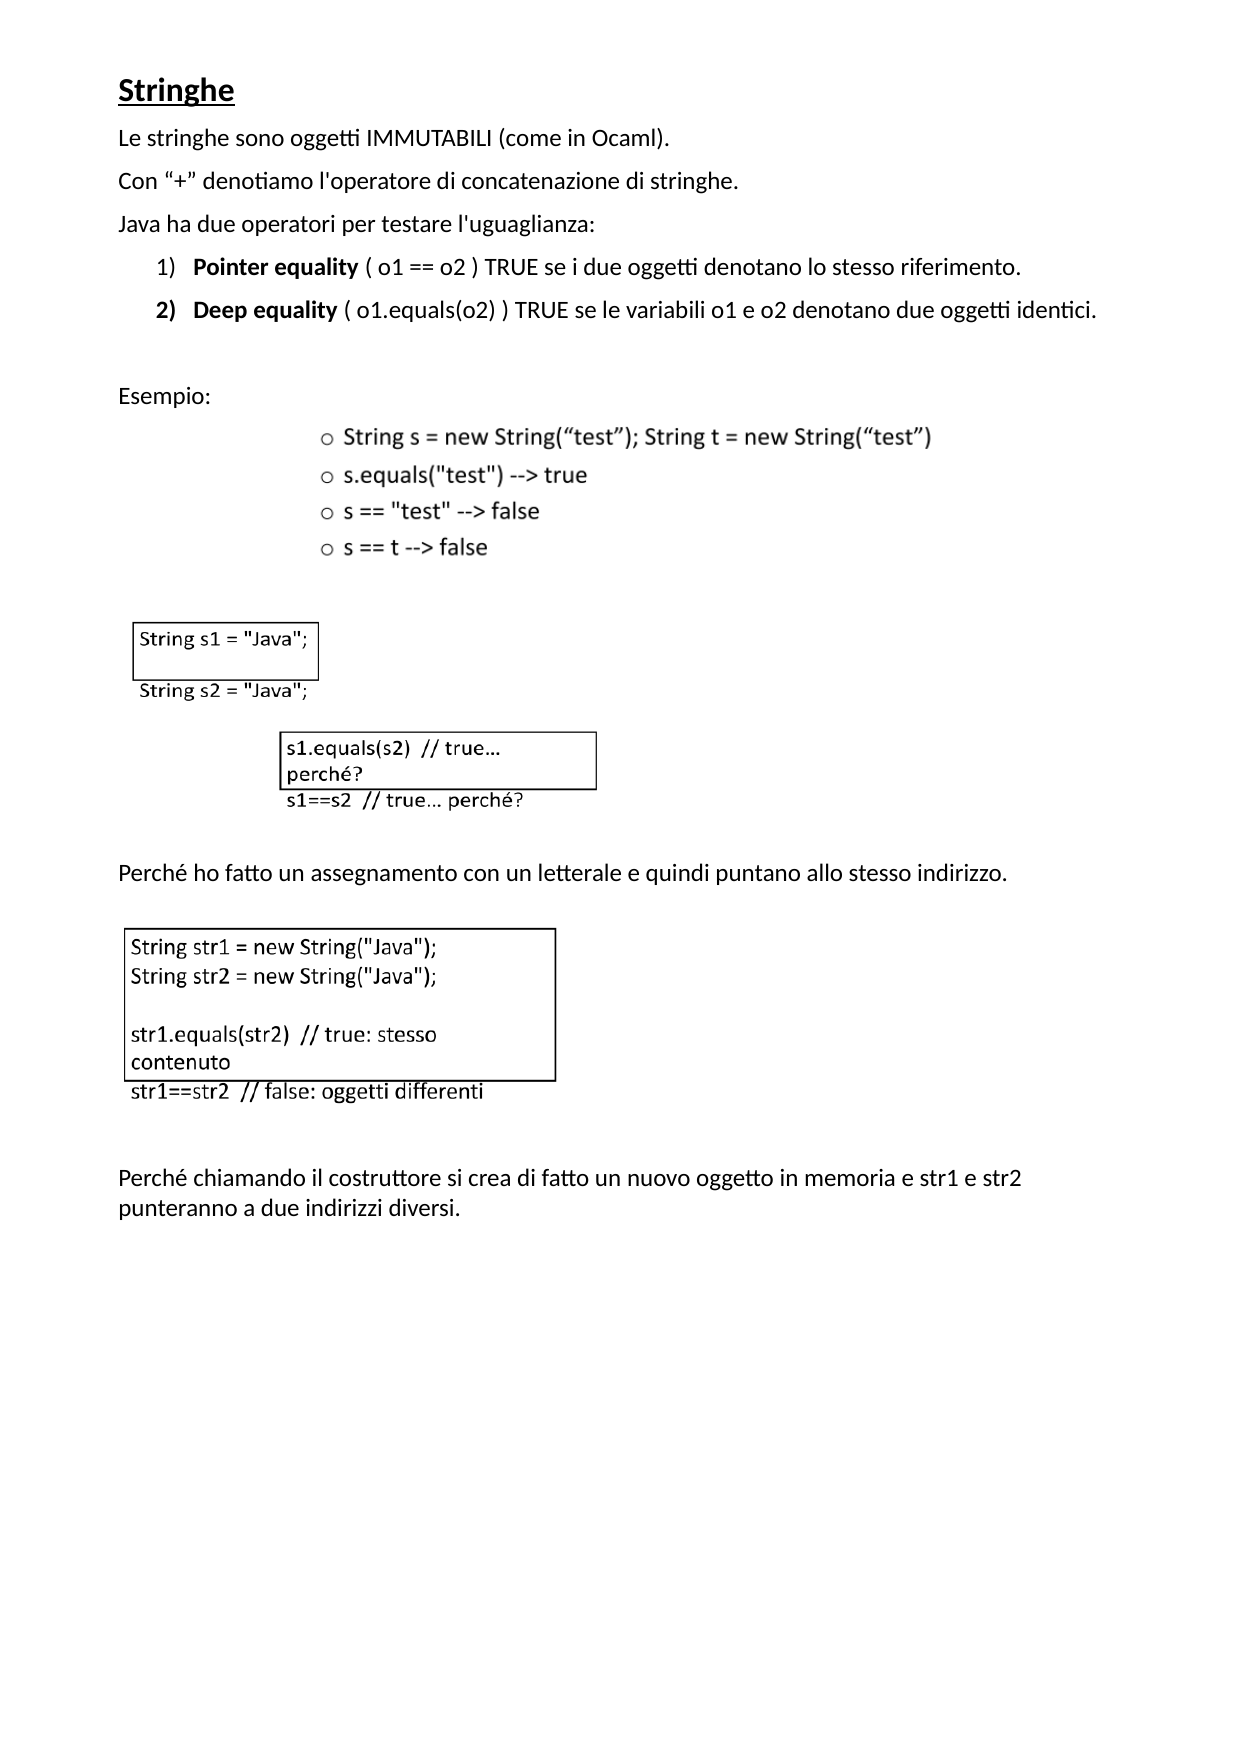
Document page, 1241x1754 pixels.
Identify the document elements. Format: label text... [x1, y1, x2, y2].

picture [119, 613, 610, 814]
text Perché chiamando il costruttore si crea di fatto un nuovo oggetto in memoria e str1 e str2 punteranno a due indirizzi diversi. [118, 1162, 1122, 1223]
text Perché ho fatto un assegnamento con un letterale e quindi puntano allo stesso indirizzo. [118, 857, 1122, 887]
text Le stringhe sono oggetti IMMUTABILI (come in Ocaml). [118, 122, 1122, 153]
text Con “+” denotiamo l'operatore di concatenazione di stringhe. [118, 165, 1122, 196]
list Pointer equality ( o1 == o2 ) TRUE se i due oggetti denotano lo stesso riferimento. [156, 251, 1122, 282]
subtitle Stringhe [118, 69, 1122, 110]
text Java ha due operatori per testare l'uguaglianza: [118, 208, 1122, 239]
picture [301, 423, 939, 570]
picture [120, 917, 579, 1119]
text Esempio: [118, 380, 1122, 411]
list Deep equality ( o1.equals(o2) ) TRUE se le variabili o1 e o2 denotano due oggetti identici. [156, 294, 1122, 325]
